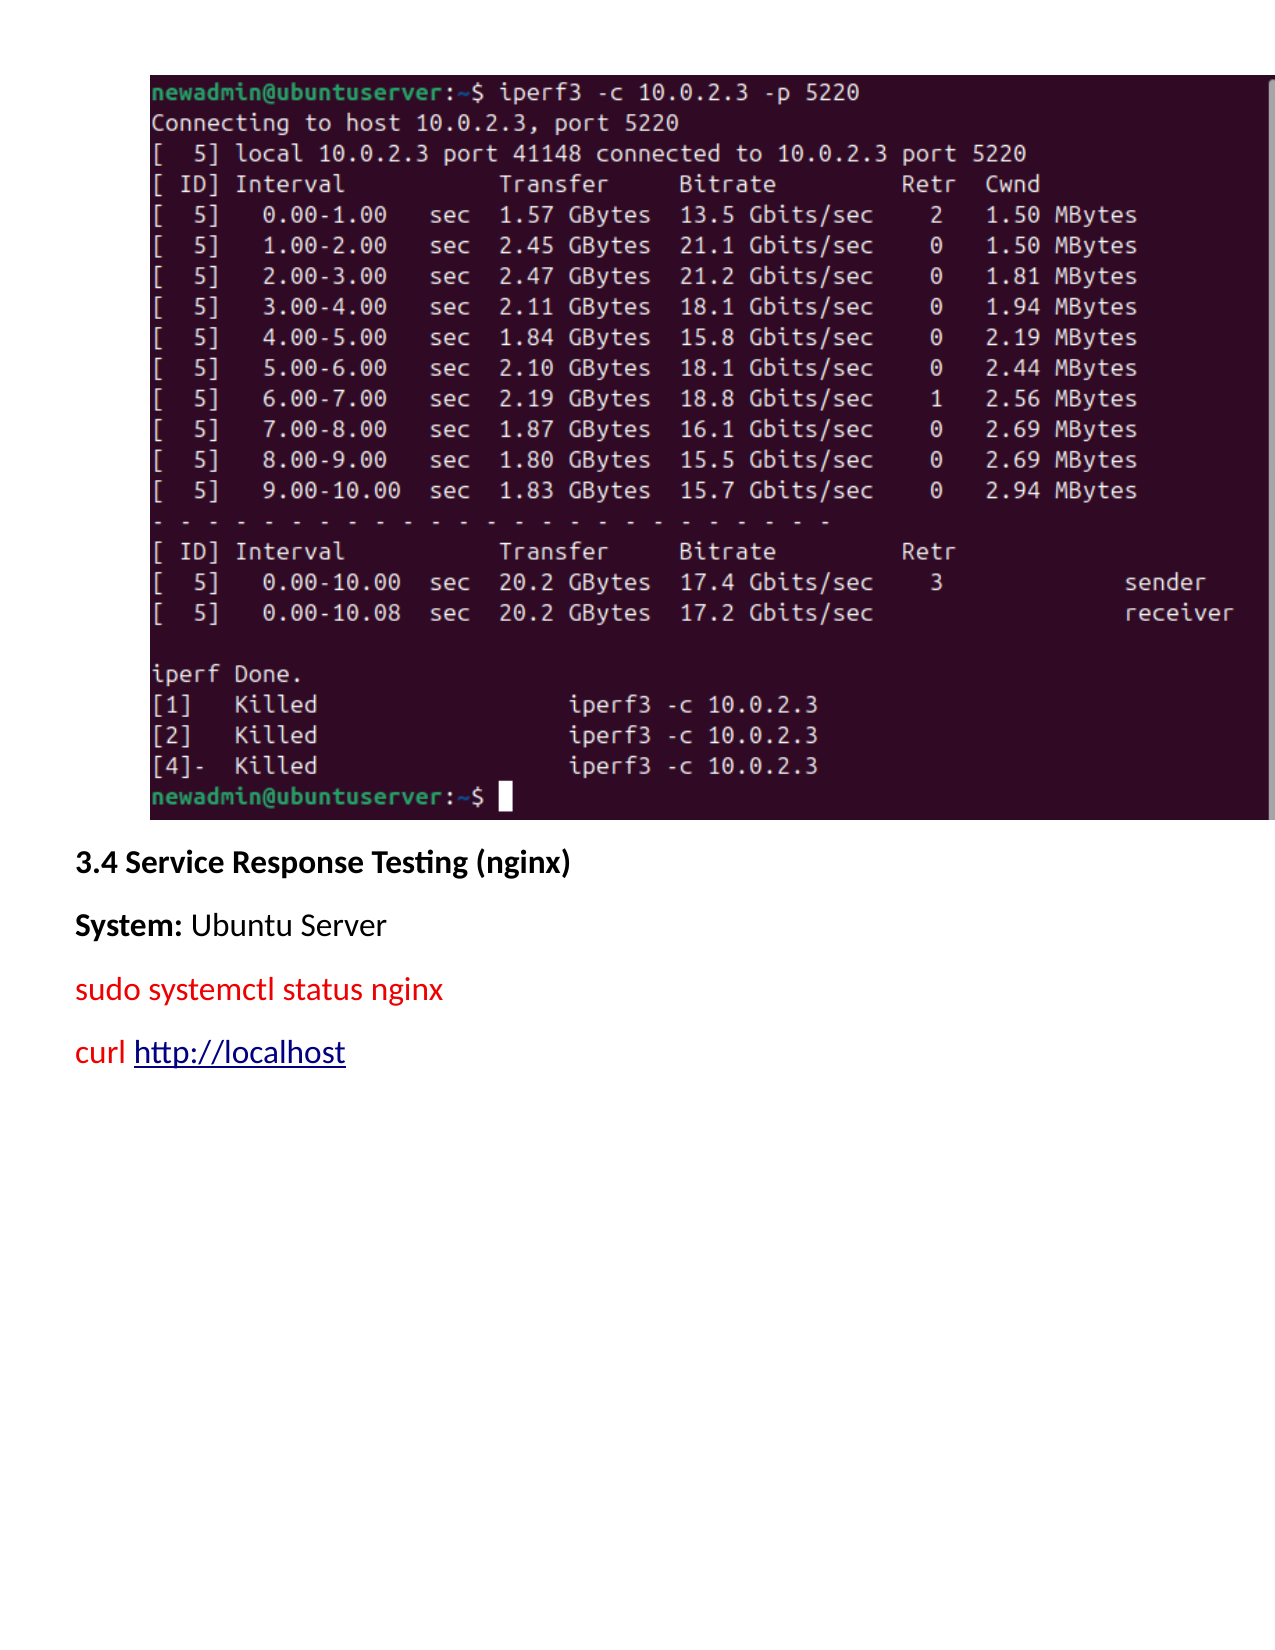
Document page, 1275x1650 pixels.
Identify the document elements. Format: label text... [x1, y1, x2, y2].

text curl http://localhost [75, 1031, 1200, 1072]
text System: Ubuntu Server [75, 904, 1200, 945]
text sudo systemctl status nginx [75, 967, 1200, 1008]
text 3.4 Service Response Testing (nginx) [75, 841, 1200, 881]
